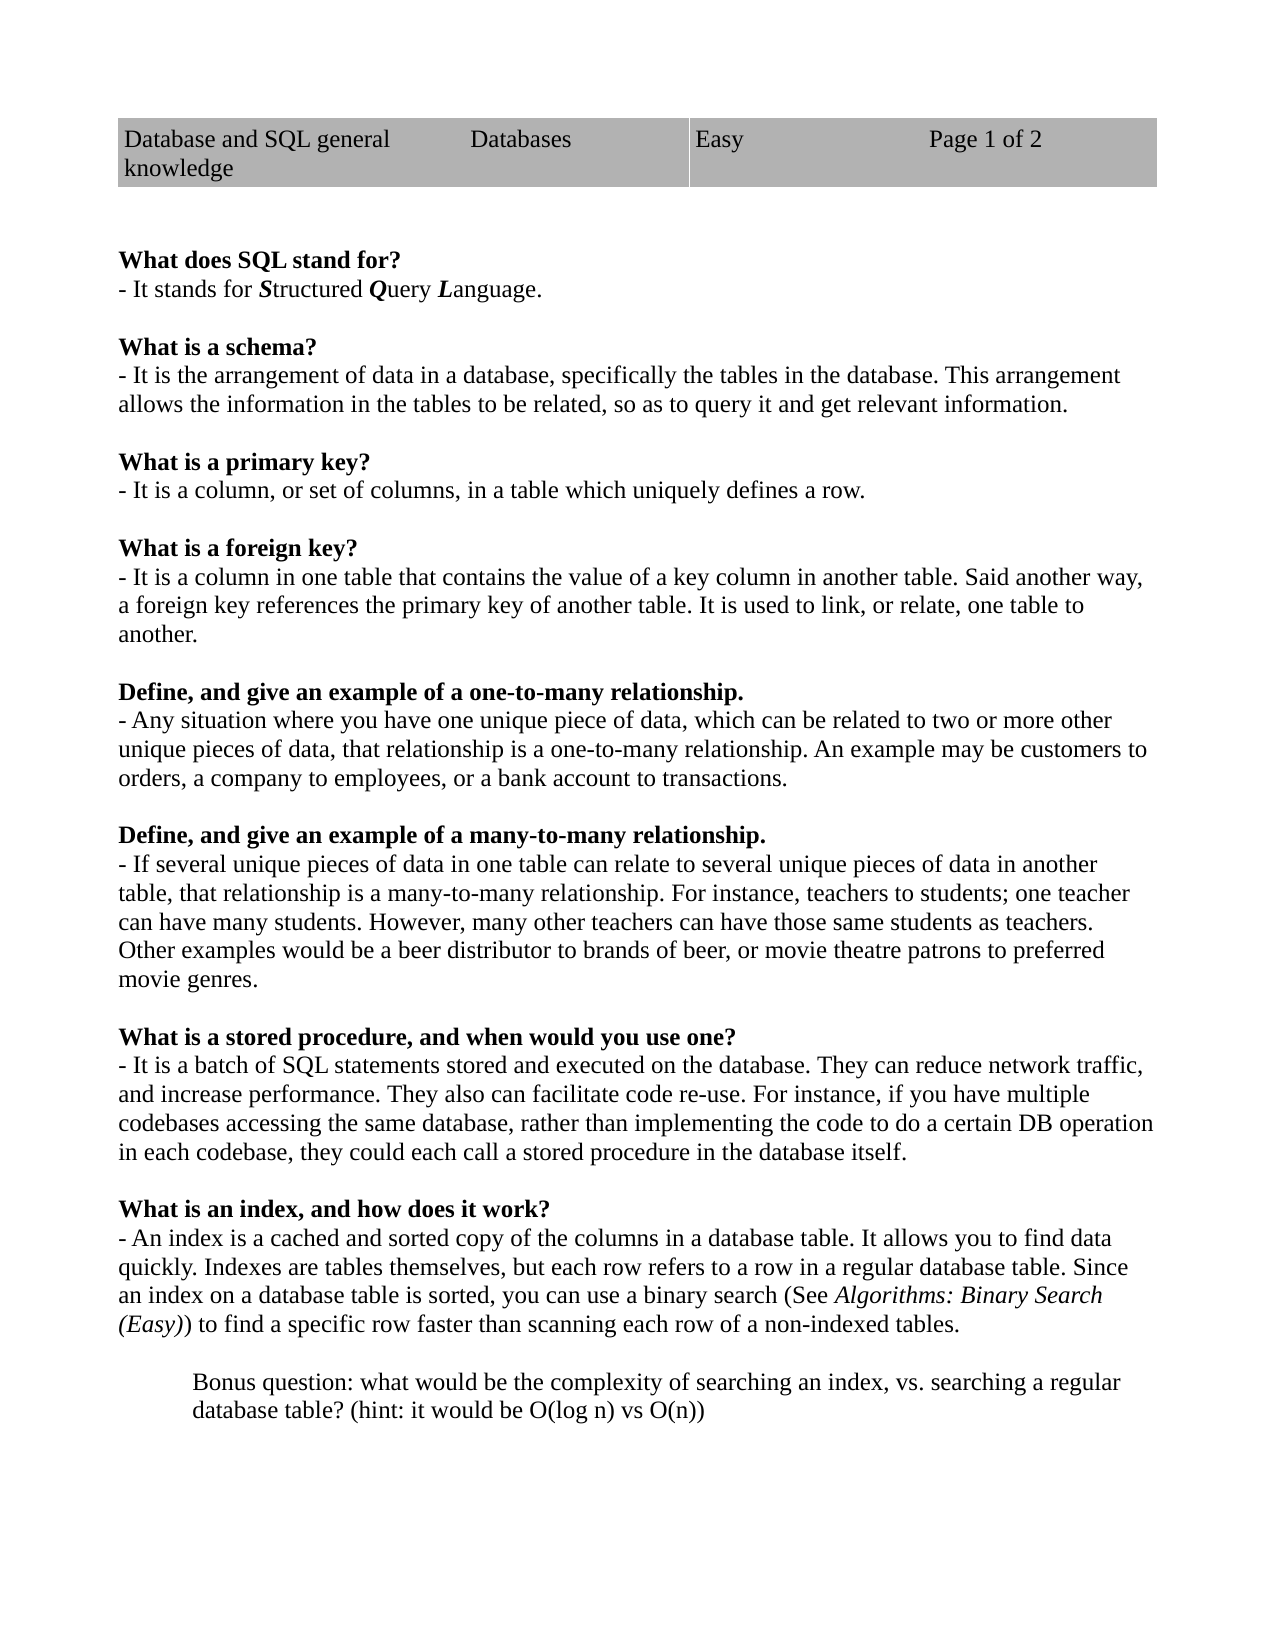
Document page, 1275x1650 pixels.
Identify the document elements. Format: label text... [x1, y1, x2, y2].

text - It is a column in one table that contains the value of a key column in another table. Said another way, a foreign key references the primary key of another table. It is used to link, or relate, one table to another. [118, 562, 1157, 648]
text - It is a column, or set of columns, in a table which uniquely defines a row. [118, 475, 1157, 504]
text Define, and give an example of a many-to-many relationship. [118, 820, 1157, 849]
text What is an index, and how does it work? [118, 1194, 1157, 1223]
text What is a primary key? [118, 447, 1157, 475]
text - If several unique pieces of data in one table can relate to several unique pieces of data in another table, that relationship is a many-to-many relationship. For instance, teachers to students; one teacher can have many students. However, many other teachers can have those same students as teachers. Other examples would be a beer distributor to brands of beer, or movie theatre patrons to preferred movie genres. [118, 849, 1157, 993]
text What is a stored procedure, and when would you use one? [118, 1022, 1157, 1050]
text - Any situation where you have one unique piece of data, which can be related to two or more other unique pieces of data, that relationship is a one-to-many relationship. An example may be customers to orders, a company to employees, or a bank account to transactions. [118, 705, 1157, 792]
text What does SQL stand for? - It stands for Structured Query Language. [118, 245, 1157, 303]
text What is a schema? [118, 332, 1157, 360]
text What is a foreign key? [118, 533, 1157, 562]
text - It is a batch of SQL statements stored and executed on the database. They can reduce network traffic, and increase performance. They also can facilitate code re-use. For instance, if you have multiple codebases accessing the same database, rather than implementing the code to do a certain DB operation in each codebase, they could each call a stored procedure in the database itself. [118, 1050, 1157, 1165]
text - It is the arrangement of data in a database, specifically the tables in the database. This arrangement allows the information in the tables to be related, so as to query it and get relevant information. [118, 360, 1157, 418]
text Define, and give an example of a one-to-many relationship. [118, 677, 1157, 705]
text Bonus question: what would be the complexity of searching an index, vs. searching a regular database table? (hint: it would be O(log n) vs O(n)) [192, 1367, 1157, 1424]
text - An index is a cached and sorted copy of the columns in a database table. It allows you to find data quickly. Indexes are tables themselves, but each row refers to a row in a regular database table. Since an index on a database table is sorted, you can use a binary search (See Algorithms: Binary Search (Easy)) to find a specific row faster than scanning each row of a non-indexed tables. [118, 1223, 1157, 1338]
